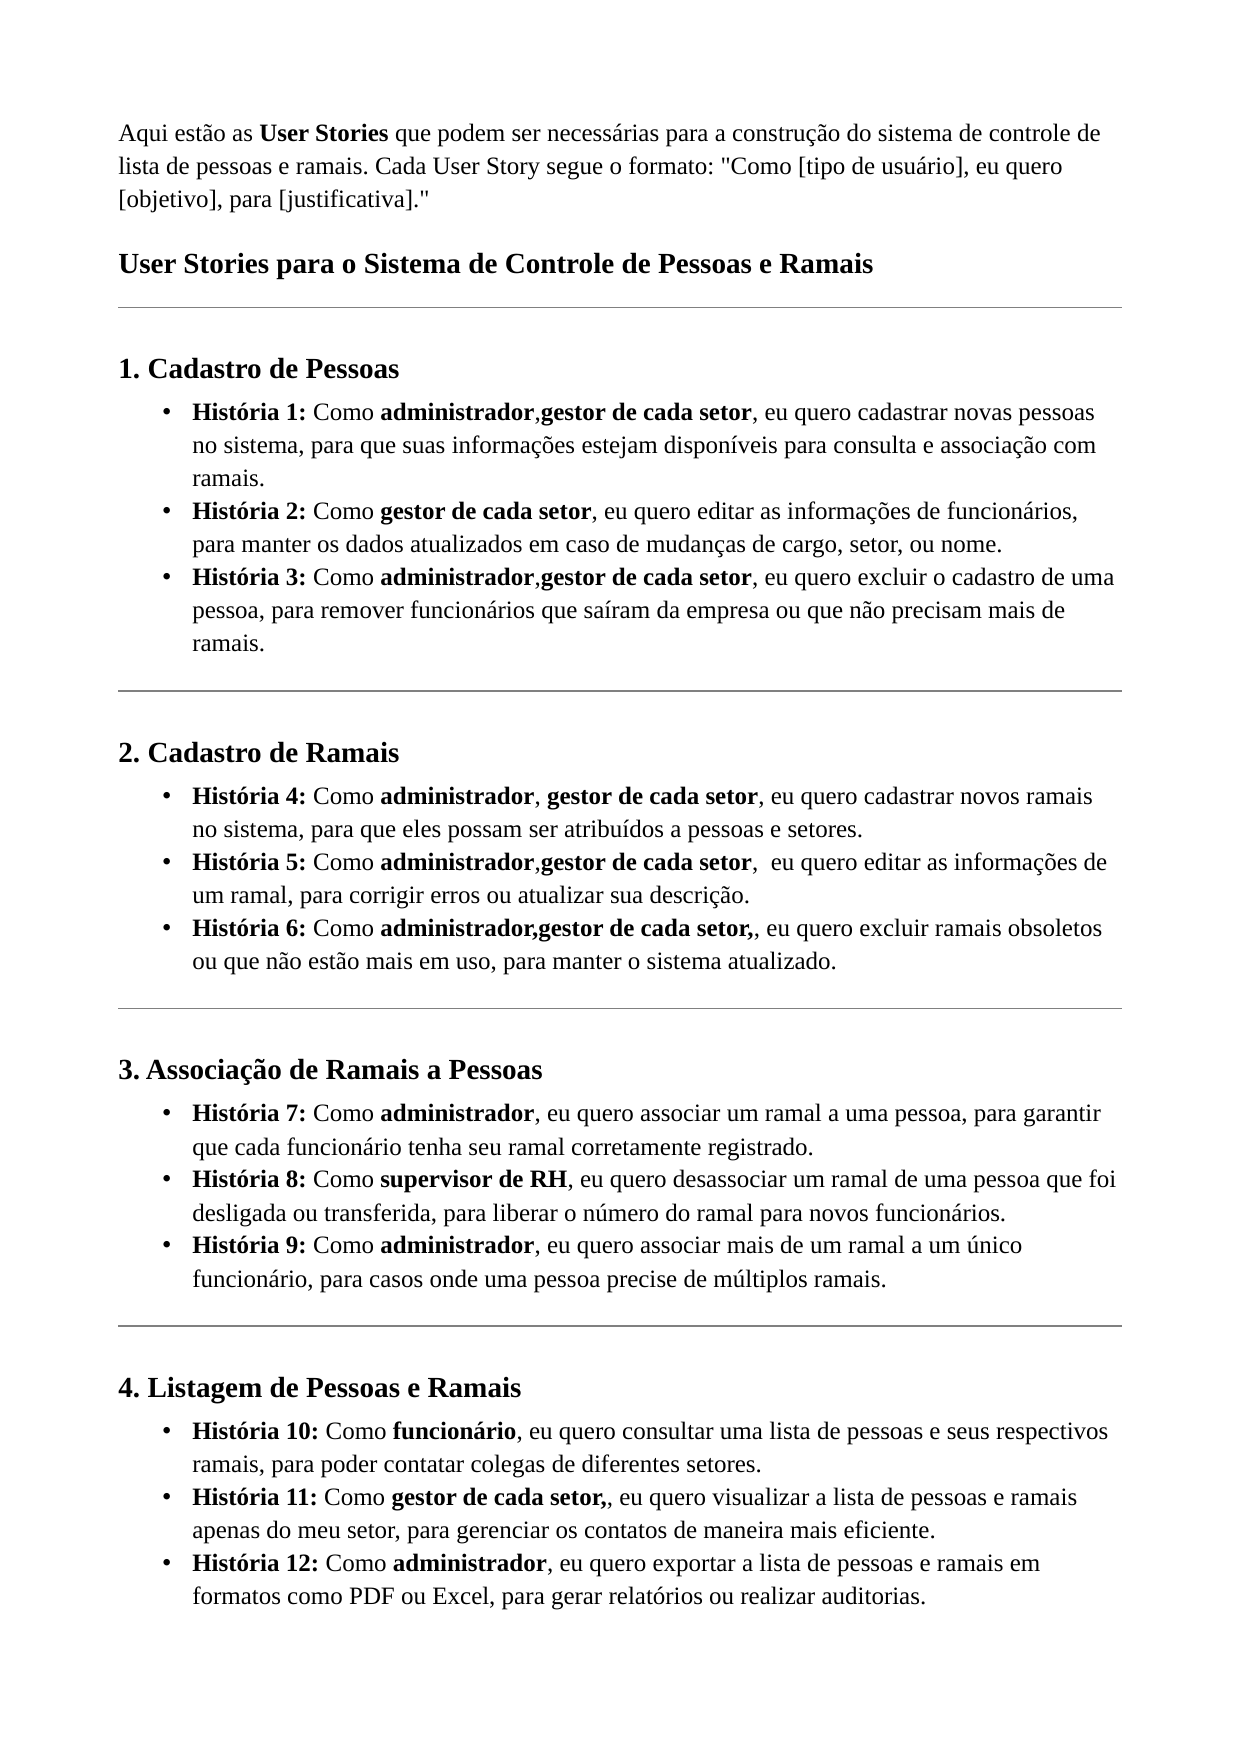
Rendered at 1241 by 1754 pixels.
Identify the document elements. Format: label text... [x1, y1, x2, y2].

list História 3: Como administrador,gestor de cada setor, eu quero excluir o cadastro de uma pessoa, para remover funcionários que saíram da empresa ou que não precisam mais de ramais. [162, 562, 1122, 657]
list História 4: Como administrador, gestor de cada setor, eu quero cadastrar novos ramais no sistema, para que eles possam ser atribuídos a pessoas e setores. [162, 781, 1122, 843]
list História 1: Como administrador,gestor de cada setor, eu quero cadastrar novas pessoas no sistema, para que suas informações estejam disponíveis para consulta e associação com ramais. [162, 397, 1122, 492]
list História 2: Como gestor de cada setor, eu quero editar as informações de funcionários, para manter os dados atualizados em caso de mudanças de cargo, setor, ou nome. [162, 496, 1122, 558]
list História 12: Como administrador, eu quero exportar a lista de pessoas e ramais em formatos como PDF ou Excel, para gerar relatórios ou realizar auditorias. [162, 1548, 1122, 1610]
list História 6: Como administrador,gestor de cada setor,, eu quero excluir ramais obsoletos ou que não estão mais em uso, para manter o sistema atualizado. [162, 913, 1122, 975]
list História 9: Como administrador, eu quero associar mais de um ramal a um único funcionário, para casos onde uma pessoa precise de múltiplos ramais. [162, 1231, 1122, 1292]
subtitle 1. Cadastro de Pessoas [118, 351, 1122, 385]
subtitle 3. Associação de Ramais a Pessoas [118, 1052, 1122, 1086]
list História 11: Como gestor de cada setor,, eu quero visualizar a lista de pessoas e ramais apenas do meu setor, para gerenciar os contatos de maneira mais eficiente. [162, 1482, 1122, 1544]
subtitle User Stories para o Sistema de Controle de Pessoas e Ramais [118, 246, 1122, 280]
text Aqui estão as User Stories que podem ser necessárias para a construção do sistema de controle de lista de pessoas e ramais. Cada User Story segue o formato: "Como [tipo de usuário], eu quero [objetivo], para [justificativa]." [118, 118, 1122, 213]
list História 10: Como funcionário, eu quero consultar uma lista de pessoas e seus respectivos ramais, para poder contatar colegas de diferentes setores. [162, 1416, 1122, 1478]
subtitle 4. Listagem de Pessoas e Ramais [118, 1370, 1122, 1404]
list História 5: Como administrador,gestor de cada setor, eu quero editar as informações de um ramal, para corrigir erros ou atualizar sua descrição. [162, 847, 1122, 909]
list História 7: Como administrador, eu quero associar um ramal a uma pessoa, para garantir que cada funcionário tenha seu ramal corretamente registrado. [162, 1098, 1122, 1160]
list História 8: Como supervisor de RH, eu quero desassociar um ramal de uma pessoa que foi desligada ou transferida, para liberar o número do ramal para novos funcionários. [162, 1164, 1122, 1226]
subtitle 2. Cadastro de Ramais [118, 735, 1122, 768]
